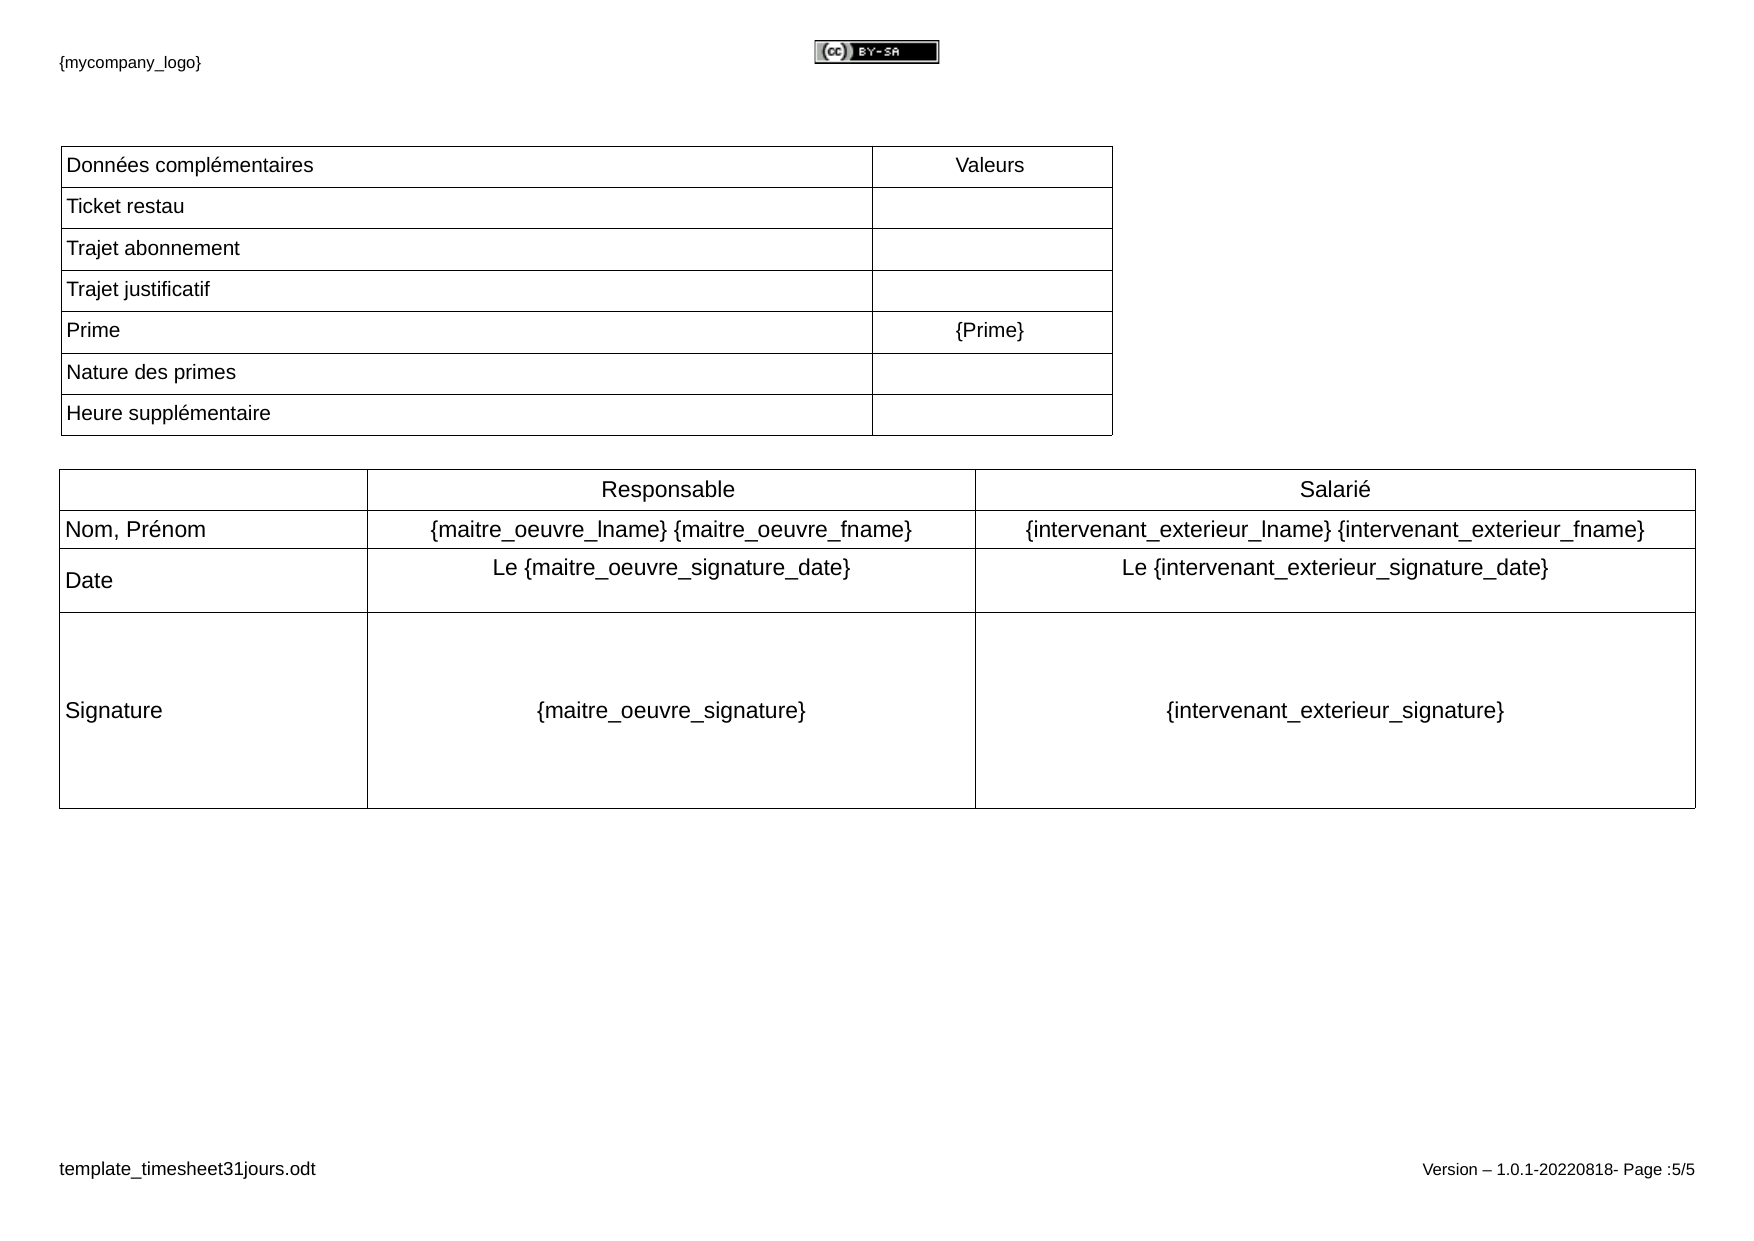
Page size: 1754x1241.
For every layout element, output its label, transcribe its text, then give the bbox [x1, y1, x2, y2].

table_header Salarié [976, 470, 1695, 510]
table_cell [873, 271, 1112, 311]
picture [814, 40, 940, 64]
table_cell {maitre_oeuvre_lname} {maitre_oeuvre_fname} [368, 511, 975, 548]
table_header Responsable [368, 470, 975, 510]
table_cell Nom, Prénom [60, 511, 367, 548]
table_cell {maitre_oeuvre_signature} [368, 613, 975, 808]
table_cell Trajet justificatif [62, 271, 872, 311]
table_cell Trajet abonnement [62, 229, 872, 270]
table_cell Signature [60, 613, 367, 808]
table_cell Le {maitre_oeuvre_signature_date} [368, 549, 975, 612]
table_cell Nature des primes [62, 354, 872, 394]
table_cell {intervenant_exterieur_signature} [976, 613, 1695, 808]
table_cell Ticket restau [62, 188, 872, 228]
table_cell {Prime} [873, 312, 1112, 352]
table_cell [873, 395, 1112, 435]
table_cell Heure supplémentaire [62, 395, 872, 435]
table_cell [873, 229, 1112, 270]
table_header [60, 470, 367, 510]
table_header Valeurs [873, 147, 1112, 187]
table_cell Le {intervenant_exterieur_signature_date} [976, 549, 1695, 612]
table_cell Date [60, 549, 367, 612]
table_cell {intervenant_exterieur_lname} {intervenant_exterieur_fname} [976, 511, 1695, 548]
table_cell [873, 188, 1112, 228]
table_cell Prime [62, 312, 872, 352]
table_cell [873, 354, 1112, 394]
table_header Données complémentaires [62, 147, 872, 187]
